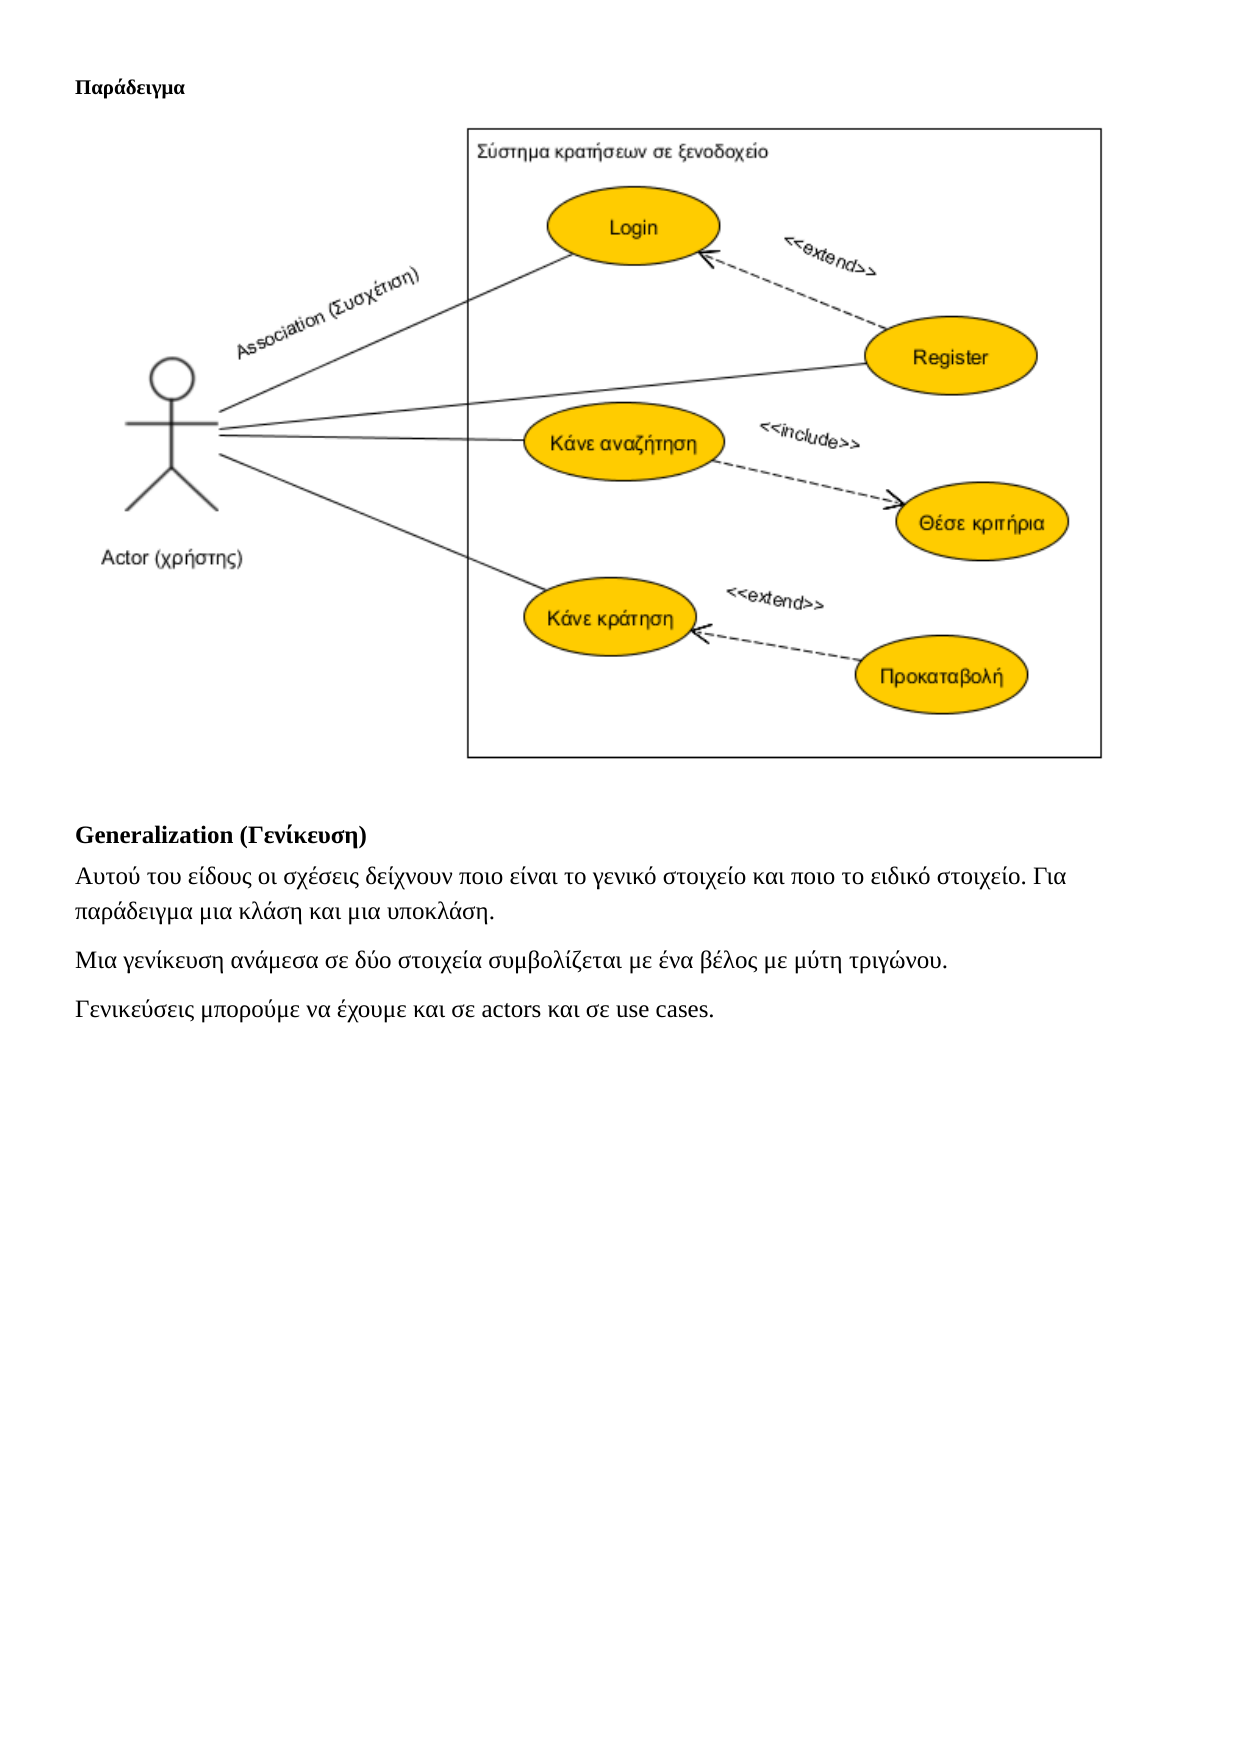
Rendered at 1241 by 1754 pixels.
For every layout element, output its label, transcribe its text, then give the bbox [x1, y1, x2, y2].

text Γενικεύσεις μπορούμε να έχουμε και σε actors και σε use cases. [75, 994, 1165, 1023]
subtitle Παράδειγμα [75, 75, 1165, 99]
picture [75, 105, 1124, 782]
subtitle Generalization (Γενίκευση) [75, 820, 1165, 849]
text Αυτού του είδους οι σχέσεις δείχνουν ποιο είναι το γενικό στοιχείο και ποιο το ειδικό στοιχείο. Για παράδειγμα μια κλάση και μια υποκλάση. [75, 861, 1165, 924]
text Μια γενίκευση ανάμεσα σε δύο στοιχεία συμβολίζεται με ένα βέλος με μύτη τριγώνου. [75, 945, 1165, 974]
